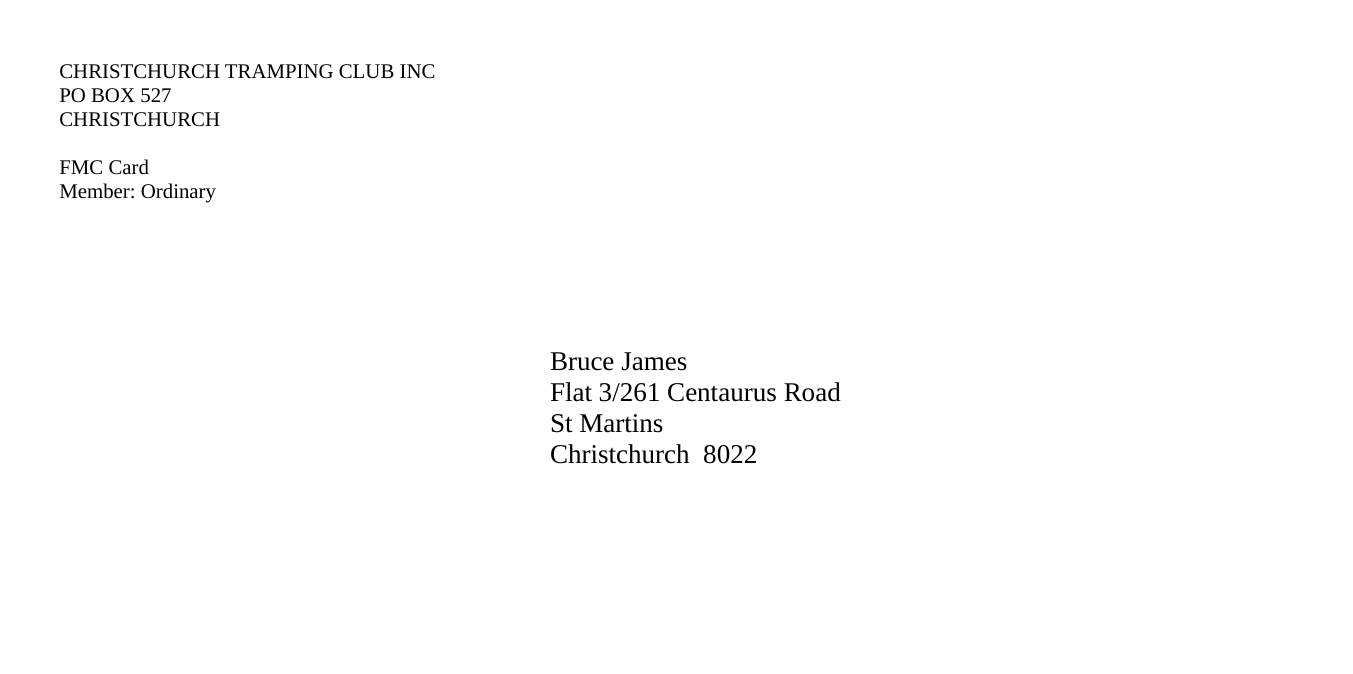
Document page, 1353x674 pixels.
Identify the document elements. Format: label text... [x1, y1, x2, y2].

text FMC Card [59, 155, 1293, 179]
text CHRISTCHURCH TRAMPING CLUB INC [59, 59, 1293, 83]
text St Martins [550, 407, 1293, 438]
text Flat 3/261 Centaurus Road [550, 376, 1293, 407]
text CHRISTCHURCH [59, 107, 1293, 131]
text Christchurch 8022 [550, 438, 1293, 469]
text PO BOX 527 [59, 83, 1293, 107]
text Member: Ordinary [59, 179, 1293, 203]
text Bruce James [550, 345, 1293, 376]
